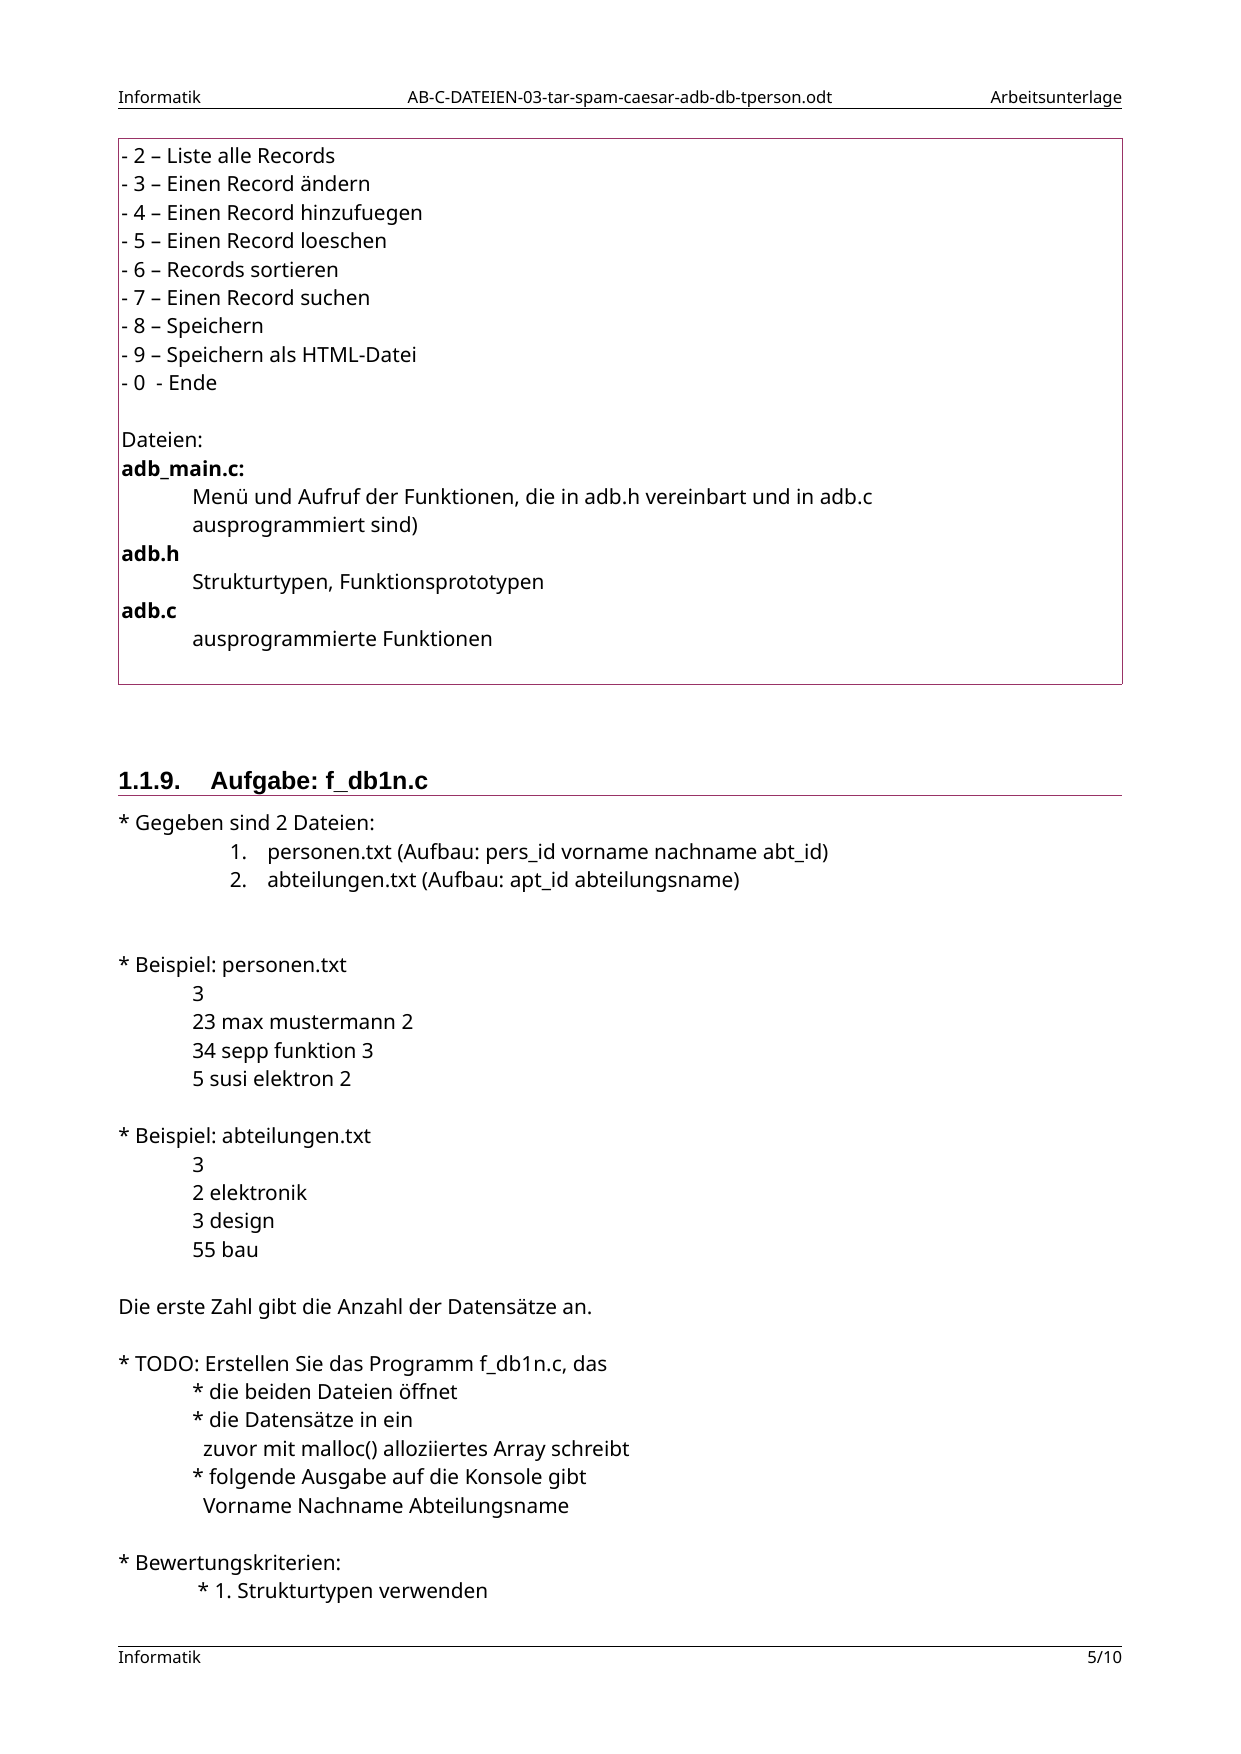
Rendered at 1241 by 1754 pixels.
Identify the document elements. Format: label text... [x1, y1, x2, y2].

text * folgende Ausgabe auf die Konsole gibt [118, 1462, 1122, 1491]
text Dateien: [119, 422, 1122, 451]
text 5 susi elektron 2 [118, 1064, 1122, 1093]
subtitle Aufgabe: f_db1n.c [118, 766, 1122, 795]
text * die beiden Dateien öffnet [118, 1377, 1122, 1406]
text Vorname Nachname Abteilungsname [118, 1491, 1122, 1519]
text 55 bau [118, 1235, 1122, 1263]
text - 7 – Einen Record suchen [119, 280, 1122, 308]
text zuvor mit malloc() alloziiertes Array schreibt [118, 1434, 1122, 1462]
text * die Datensätze in ein [118, 1406, 1122, 1434]
text * 1. Strukturtypen verwenden [118, 1576, 1122, 1605]
list abteilungen.txt (Aufbau: apt_id abteilungsname) [229, 865, 1122, 894]
text - 3 – Einen Record ändern [119, 166, 1122, 195]
text Menü und Aufruf der Funktionen, die in adb.h vereinbart und in adb.c ausprogrammiert sind) [119, 479, 1122, 536]
text * Beispiel: personen.txt [118, 951, 1122, 979]
text Strukturtypen, Funktionsprototypen [119, 564, 1122, 593]
text 34 sepp funktion 3 [118, 1036, 1122, 1064]
text - 8 – Speichern [119, 308, 1122, 337]
text * TODO: Erstellen Sie das Programm f_db1n.c, das [118, 1349, 1122, 1377]
text 2 elektronik [118, 1178, 1122, 1207]
text ausprogrammierte Funktionen [119, 621, 1122, 650]
text 23 max mustermann 2 [118, 1007, 1122, 1036]
text adb_main.c: [119, 451, 1122, 479]
text 3 [118, 979, 1122, 1007]
text * Bewertungskriterien: [118, 1548, 1122, 1576]
text Die erste Zahl gibt die Anzahl der Datensätze an. [118, 1292, 1122, 1320]
text 3 [118, 1150, 1122, 1178]
text 3 design [118, 1207, 1122, 1235]
list personen.txt (Aufbau: pers_id vorname nachname abt_id) [229, 837, 1122, 865]
text * Gegeben sind 2 Dateien: [118, 808, 1122, 837]
text adb.c [119, 593, 1122, 621]
text - 4 – Einen Record hinzufuegen - 5 – Einen Record loeschen - 6 – Records sortieren [119, 195, 1122, 280]
text - 9 – Speichern als HTML-Datei - 0 - Ende [119, 337, 1122, 422]
text adb.h [119, 536, 1122, 564]
text * Beispiel: abteilungen.txt [118, 1121, 1122, 1150]
text - 2 – Liste alle Records [119, 139, 1122, 166]
